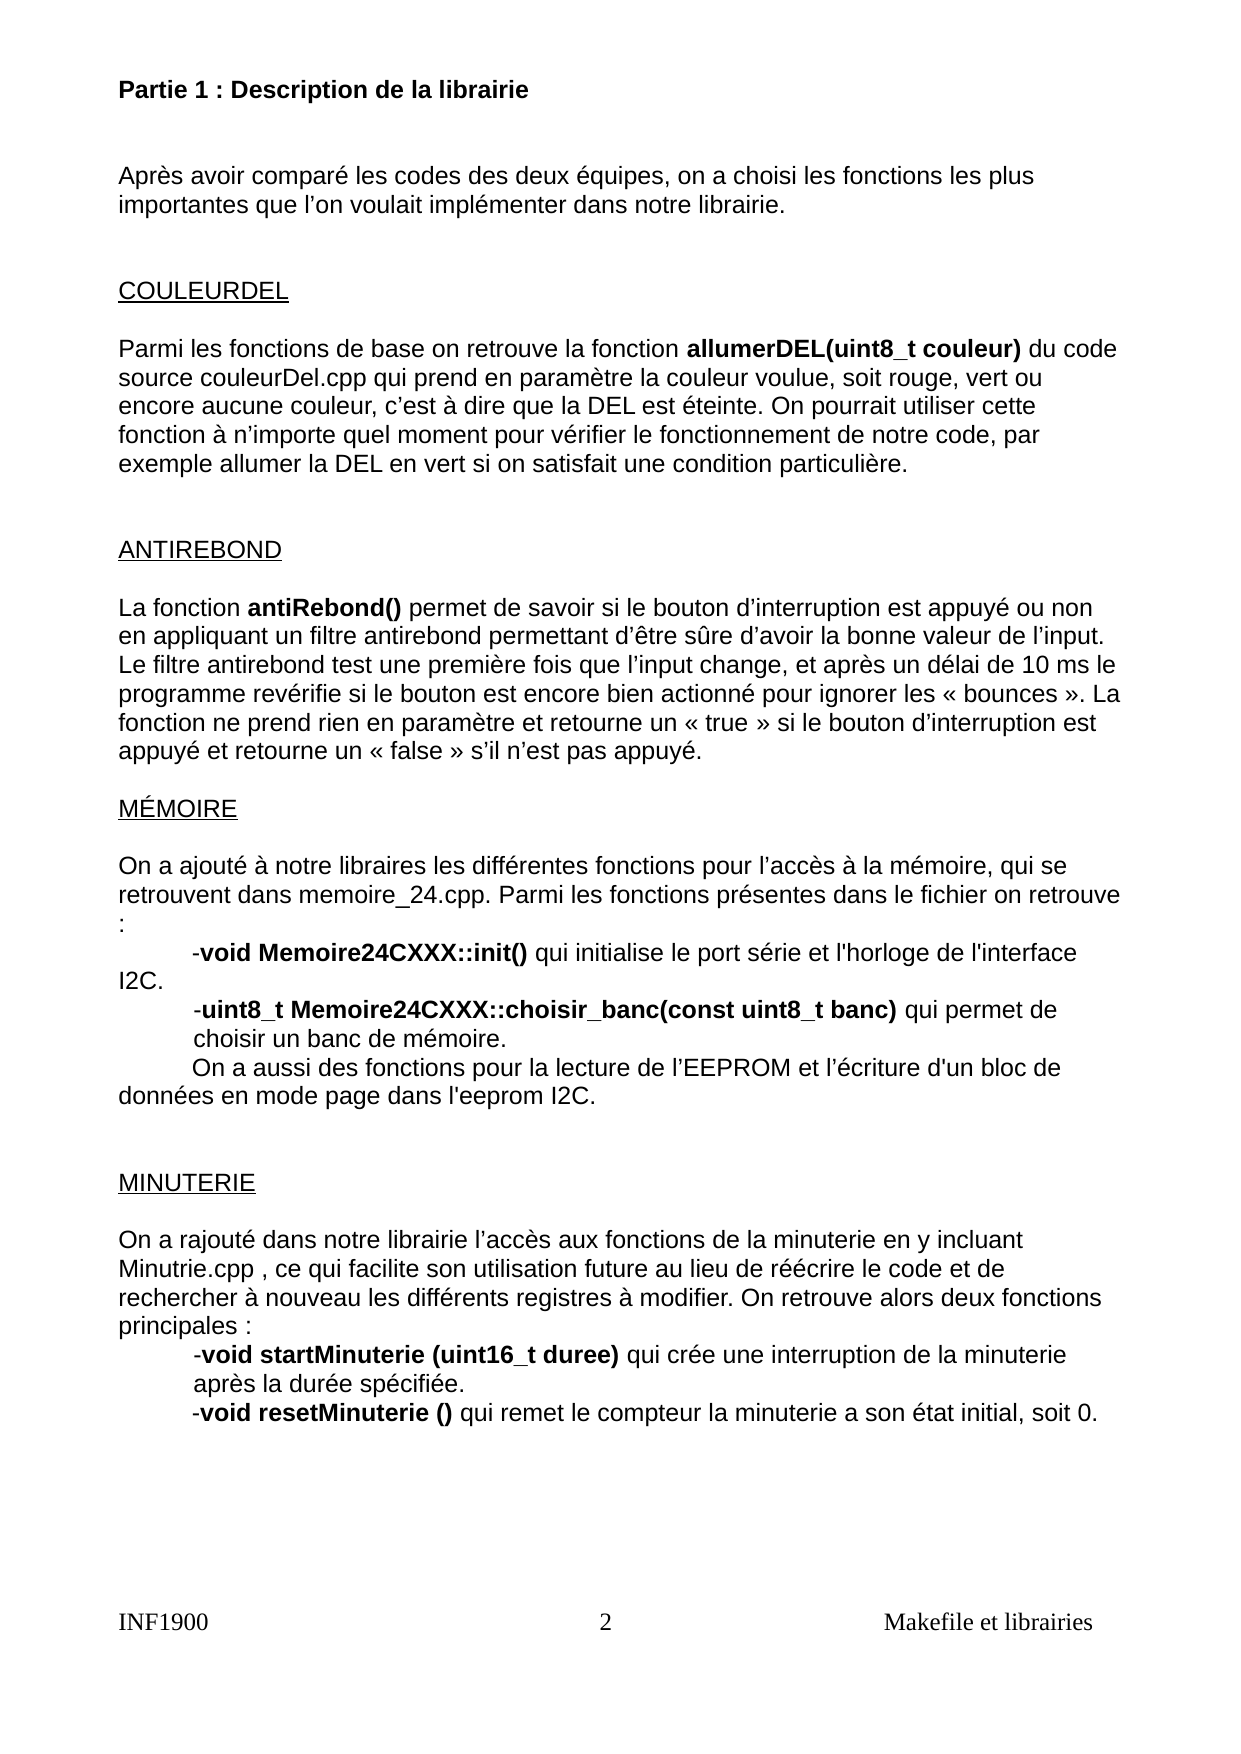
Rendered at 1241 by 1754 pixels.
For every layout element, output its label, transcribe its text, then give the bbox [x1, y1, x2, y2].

text MÉMOIRE [118, 794, 1122, 822]
text Après avoir comparé les codes des deux équipes, on a choisi les fonctions les plus importantes que l’on voulait implémenter dans notre librairie. [118, 161, 1122, 219]
text On a ajouté à notre libraires les différentes fonctions pour l’accès à la mémoire, qui se retrouvent dans memoire_24.cpp. Parmi les fonctions présentes dans le fichier on retrouve : [118, 851, 1122, 937]
text Partie 1 : Description de la librairie [118, 75, 1122, 104]
text -void startMinuterie (uint16_t duree) qui crée une interruption de la minuterie après la durée spécifiée. [193, 1340, 1122, 1397]
text Parmi les fonctions de base on retrouve la fonction allumerDEL(uint8_t couleur) du code source couleurDel.cpp qui prend en paramètre la couleur voulue, soit rouge, vert ou encore aucune couleur, c’est à dire que la DEL est éteinte. On pourrait utiliser cette fonction à n’importe quel moment pour vérifier le fonctionnement de notre code, par exemple allumer la DEL en vert si on satisfait une condition particulière. [118, 334, 1122, 477]
text On a aussi des fonctions pour la lecture de l’EEPROM et l’écriture d'un bloc de données en mode page dans l'eeprom I2C. [118, 1052, 1122, 1110]
text -uint8_t Memoire24CXXX::choisir_banc(const uint8_t banc) qui permet de choisir un banc de mémoire. [193, 995, 1122, 1052]
text ANTIREBOND [118, 535, 1122, 564]
text COULEURDEL [118, 276, 1122, 305]
text MINUTERIE [118, 1167, 1122, 1196]
text -void resetMinuterie () qui remet le compteur la minuterie a son état initial, soit 0. [118, 1397, 1122, 1426]
text On a rajouté dans notre librairie l’accès aux fonctions de la minuterie en y incluant Minutrie.cpp , ce qui facilite son utilisation future au lieu de réécrire le code et de rechercher à nouveau les différents registres à modifier. On retrouve alors deux fonctions principales : [118, 1225, 1122, 1340]
text -void Memoire24CXXX::init() qui initialise le port série et l'horloge de l'interface I2C. [118, 937, 1122, 995]
text La fonction antiRebond() permet de savoir si le bouton d’interruption est appuyé ou non en appliquant un filtre antirebond permettant d’être sûre d’avoir la bonne valeur de l’input. Le filtre antirebond test une première fois que l’input change, et après un délai de 10 ms le programme revérifie si le bouton est encore bien actionné pour ignorer les « bounces ». La fonction ne prend rien en paramètre et retourne un « true » si le bouton d’interruption est appuyé et retourne un « false » s’il n’est pas appuyé. [118, 592, 1122, 765]
